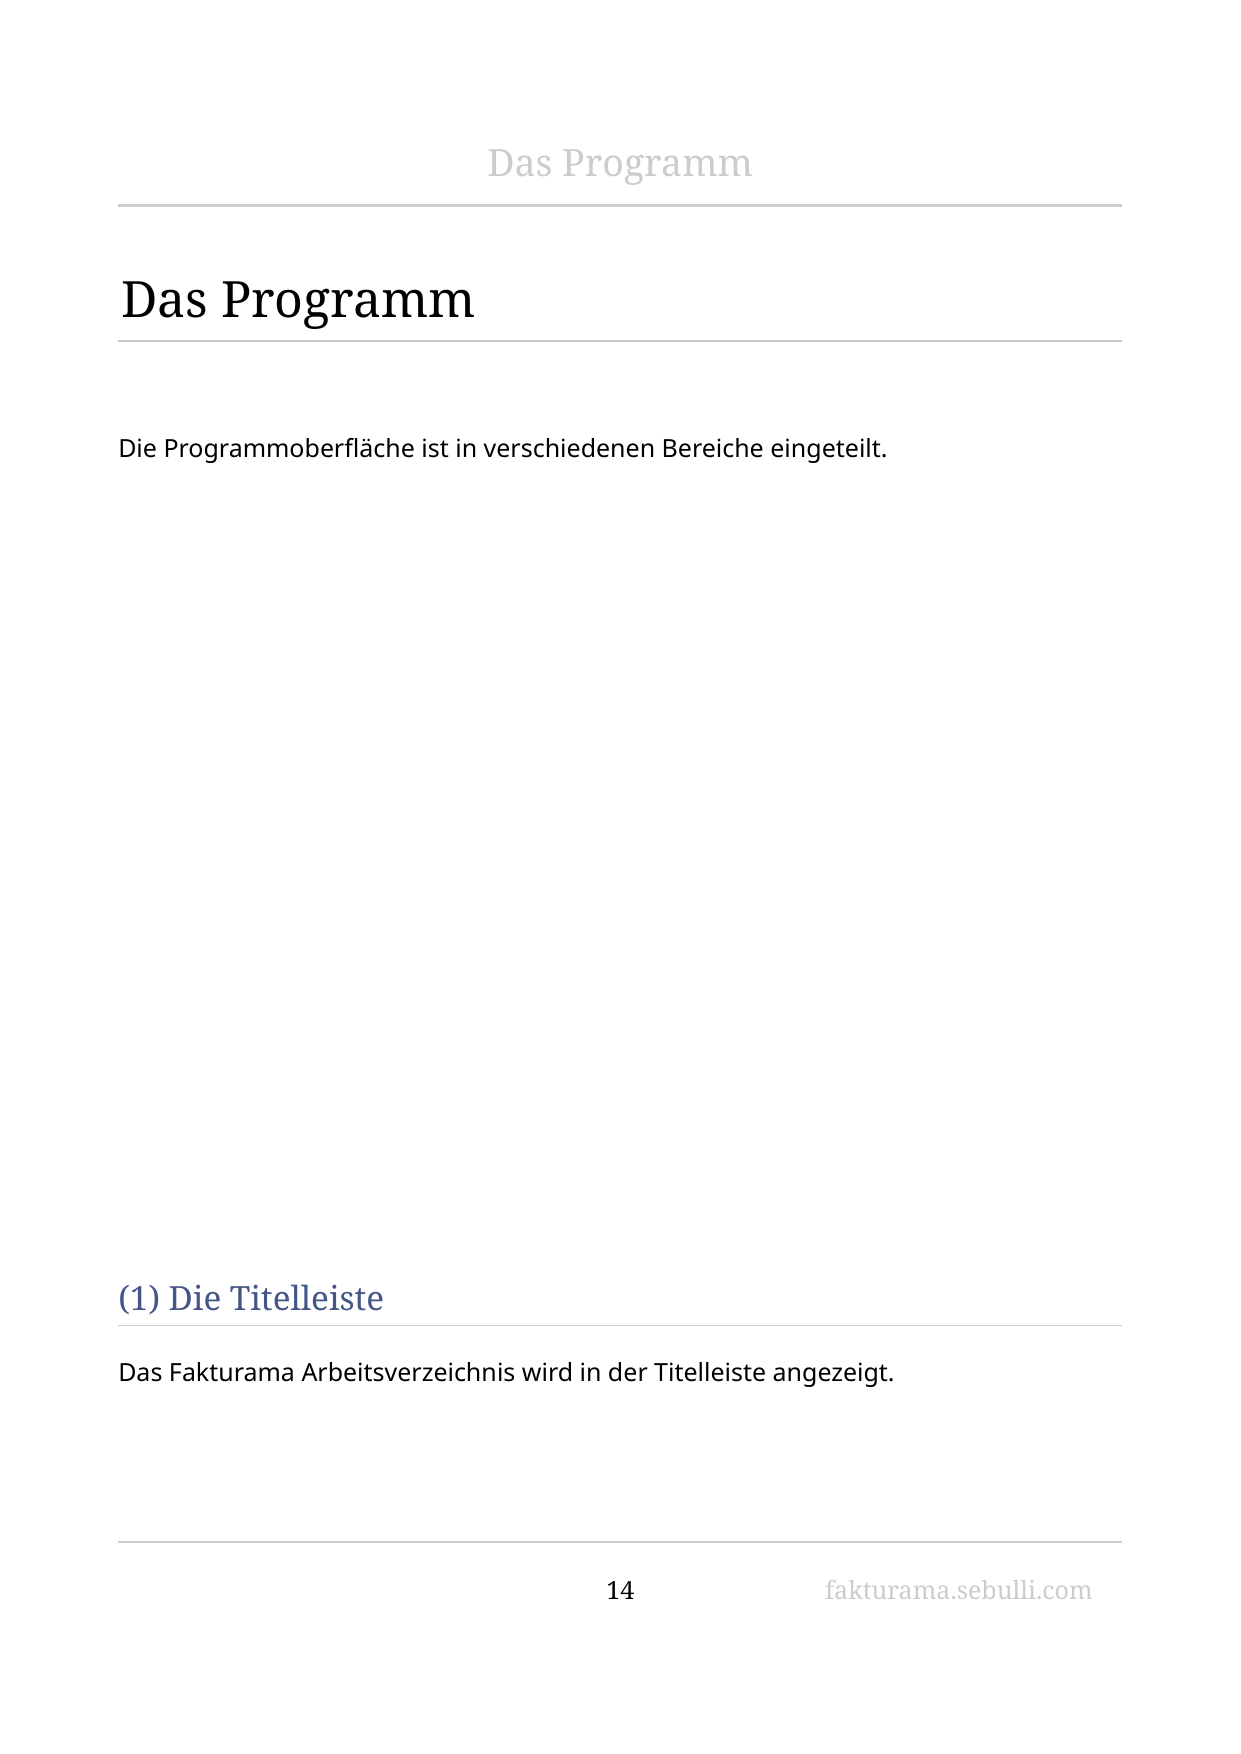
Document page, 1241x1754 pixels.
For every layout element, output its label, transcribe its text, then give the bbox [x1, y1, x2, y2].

subtitle (1) Die Titelleiste [118, 1275, 1122, 1325]
text Die Programmoberfläche ist in verschiedenen Bereiche eingeteilt. [118, 430, 1122, 464]
subtitle Das Programm [118, 261, 1122, 340]
text Das Fakturama Arbeitsverzeichnis wird in der Titelleiste angezeigt. [118, 1355, 1122, 1389]
